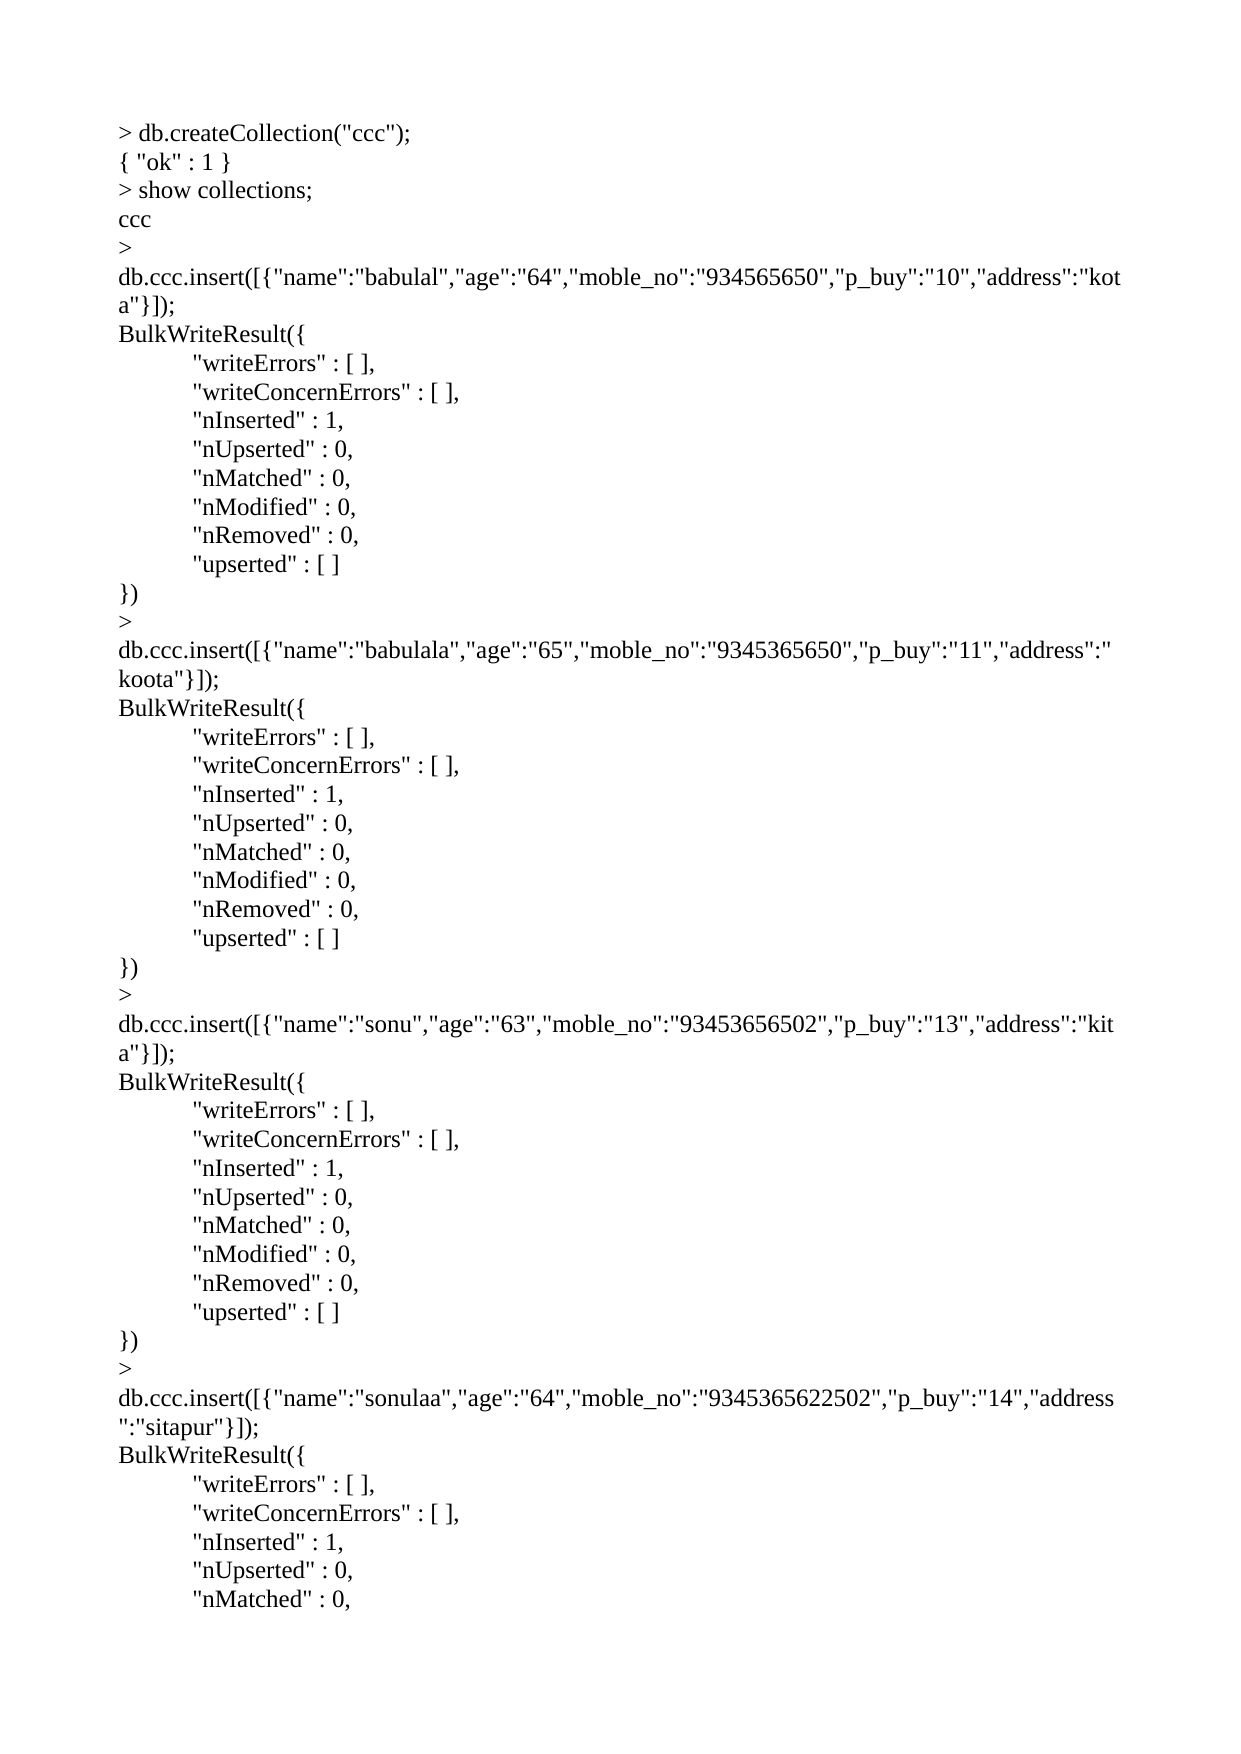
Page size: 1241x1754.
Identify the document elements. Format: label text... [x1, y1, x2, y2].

text "nUpserted" : 0, [118, 434, 1122, 463]
text "nModified" : 0, [118, 1239, 1122, 1268]
text > db.ccc.insert([{"name":"babulal","age":"64","moble_no":"934565650","p_buy":"10","address":"kota"}]); [118, 233, 1122, 319]
text > db.ccc.insert([{"name":"babulala","age":"65","moble_no":"9345365650","p_buy":"11","address":"koota"}]); [118, 607, 1122, 693]
text "nUpserted" : 0, [118, 1182, 1122, 1211]
text }) [118, 578, 1122, 607]
text "writeErrors" : [ ], [118, 722, 1122, 751]
text "upserted" : [ ] [118, 1297, 1122, 1326]
text "nModified" : 0, [118, 492, 1122, 521]
text "nInserted" : 1, [118, 406, 1122, 434]
text "writeErrors" : [ ], [118, 1096, 1122, 1124]
text "nUpserted" : 0, [118, 808, 1122, 837]
text > show collections; [118, 176, 1122, 204]
text > db.createCollection("ccc"); [118, 118, 1122, 147]
text "writeConcernErrors" : [ ], [118, 1124, 1122, 1153]
text "nRemoved" : 0, [118, 521, 1122, 549]
text > db.ccc.insert([{"name":"sonulaa","age":"64","moble_no":"9345365622502","p_buy":"14","address":"sitapur"}]); [118, 1354, 1122, 1441]
text "writeErrors" : [ ], [118, 348, 1122, 377]
text "nRemoved" : 0, [118, 1268, 1122, 1297]
text "nMatched" : 0, [118, 463, 1122, 492]
text "writeConcernErrors" : [ ], [118, 377, 1122, 406]
text "nMatched" : 0, [118, 1584, 1122, 1613]
text "nRemoved" : 0, [118, 894, 1122, 923]
text "nInserted" : 1, [118, 1527, 1122, 1556]
text "upserted" : [ ] [118, 923, 1122, 952]
text BulkWriteResult({ [118, 319, 1122, 348]
text }) [118, 952, 1122, 981]
text > db.ccc.insert([{"name":"sonu","age":"63","moble_no":"93453656502","p_buy":"13","address":"kita"}]); [118, 981, 1122, 1067]
text ccc [118, 204, 1122, 233]
text "nInserted" : 1, [118, 1153, 1122, 1182]
text "upserted" : [ ] [118, 549, 1122, 578]
text "nMatched" : 0, [118, 837, 1122, 866]
text }) [118, 1326, 1122, 1354]
text BulkWriteResult({ [118, 1067, 1122, 1096]
text "writeErrors" : [ ], [118, 1469, 1122, 1498]
text "nInserted" : 1, [118, 779, 1122, 808]
text "nMatched" : 0, [118, 1211, 1122, 1239]
text "nModified" : 0, [118, 866, 1122, 894]
text "writeConcernErrors" : [ ], [118, 1498, 1122, 1527]
text "nUpserted" : 0, [118, 1556, 1122, 1584]
text BulkWriteResult({ [118, 693, 1122, 722]
text "writeConcernErrors" : [ ], [118, 751, 1122, 779]
text BulkWriteResult({ [118, 1441, 1122, 1469]
text { "ok" : 1 } [118, 147, 1122, 176]
